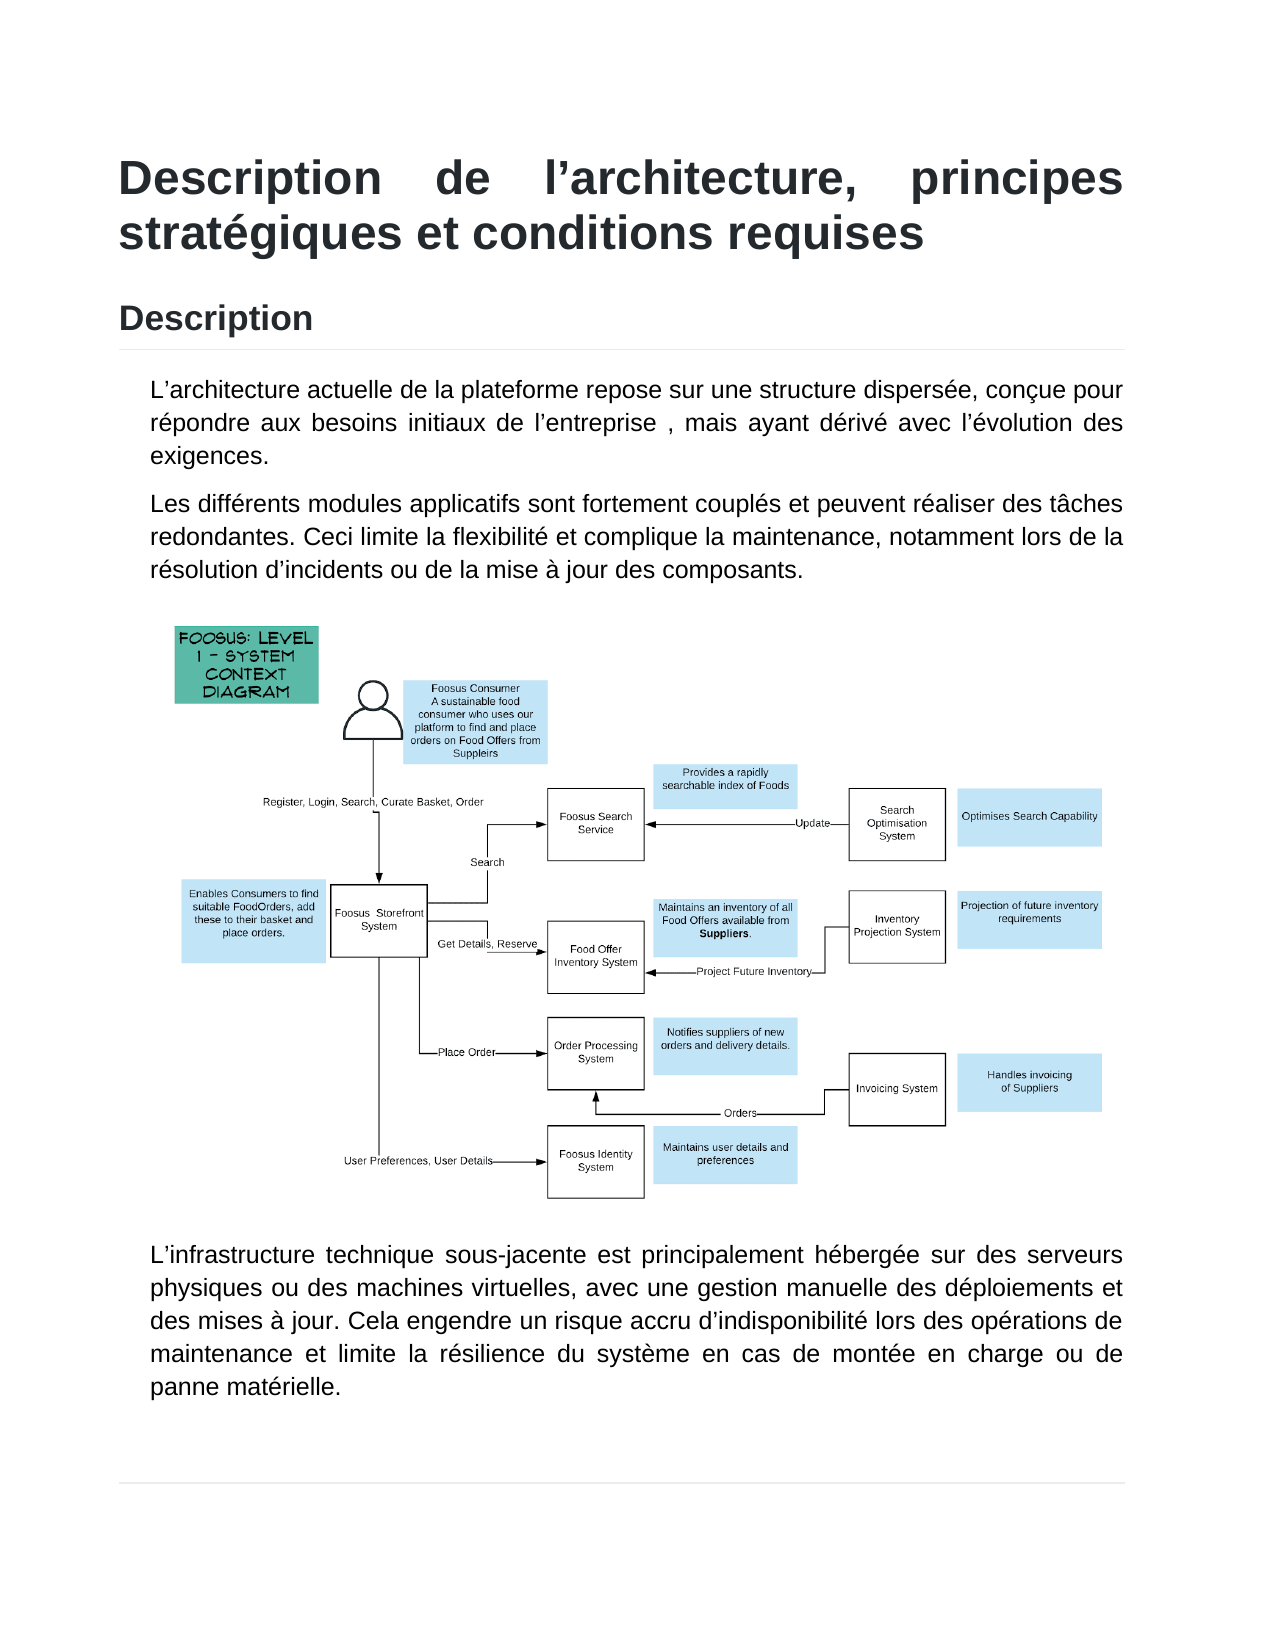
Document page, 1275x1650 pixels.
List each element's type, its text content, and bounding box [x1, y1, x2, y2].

picture [150, 602, 1125, 1222]
subtitle Description de l’architecture, principes stratégiques et conditions requises [119, 150, 1125, 260]
text L’architecture actuelle de la plateforme repose sur une structure dispersée, conçue pour répondre aux besoins initiaux de l’entreprise , mais ayant dérivé avec l’évolution des exigences. [150, 375, 1125, 470]
subtitle Description [119, 297, 1125, 349]
text L’infrastructure technique sous-jacente est principalement hébergée sur des serveurs physiques ou des machines virtuelles, avec une gestion manuelle des déploiements et des mises à jour. Cela engendre un risque accru d’indisponibilité lors des opérations de maintenance et limite la résilience du système en cas de montée en charge ou de panne matérielle. [150, 1240, 1125, 1401]
text Les différents modules applicatifs sont fortement couplés et peuvent réaliser des tâches redondantes. Ceci limite la flexibilité et complique la maintenance, notamment lors de la résolution d’incidents ou de la mise à jour des composants. [150, 489, 1125, 583]
